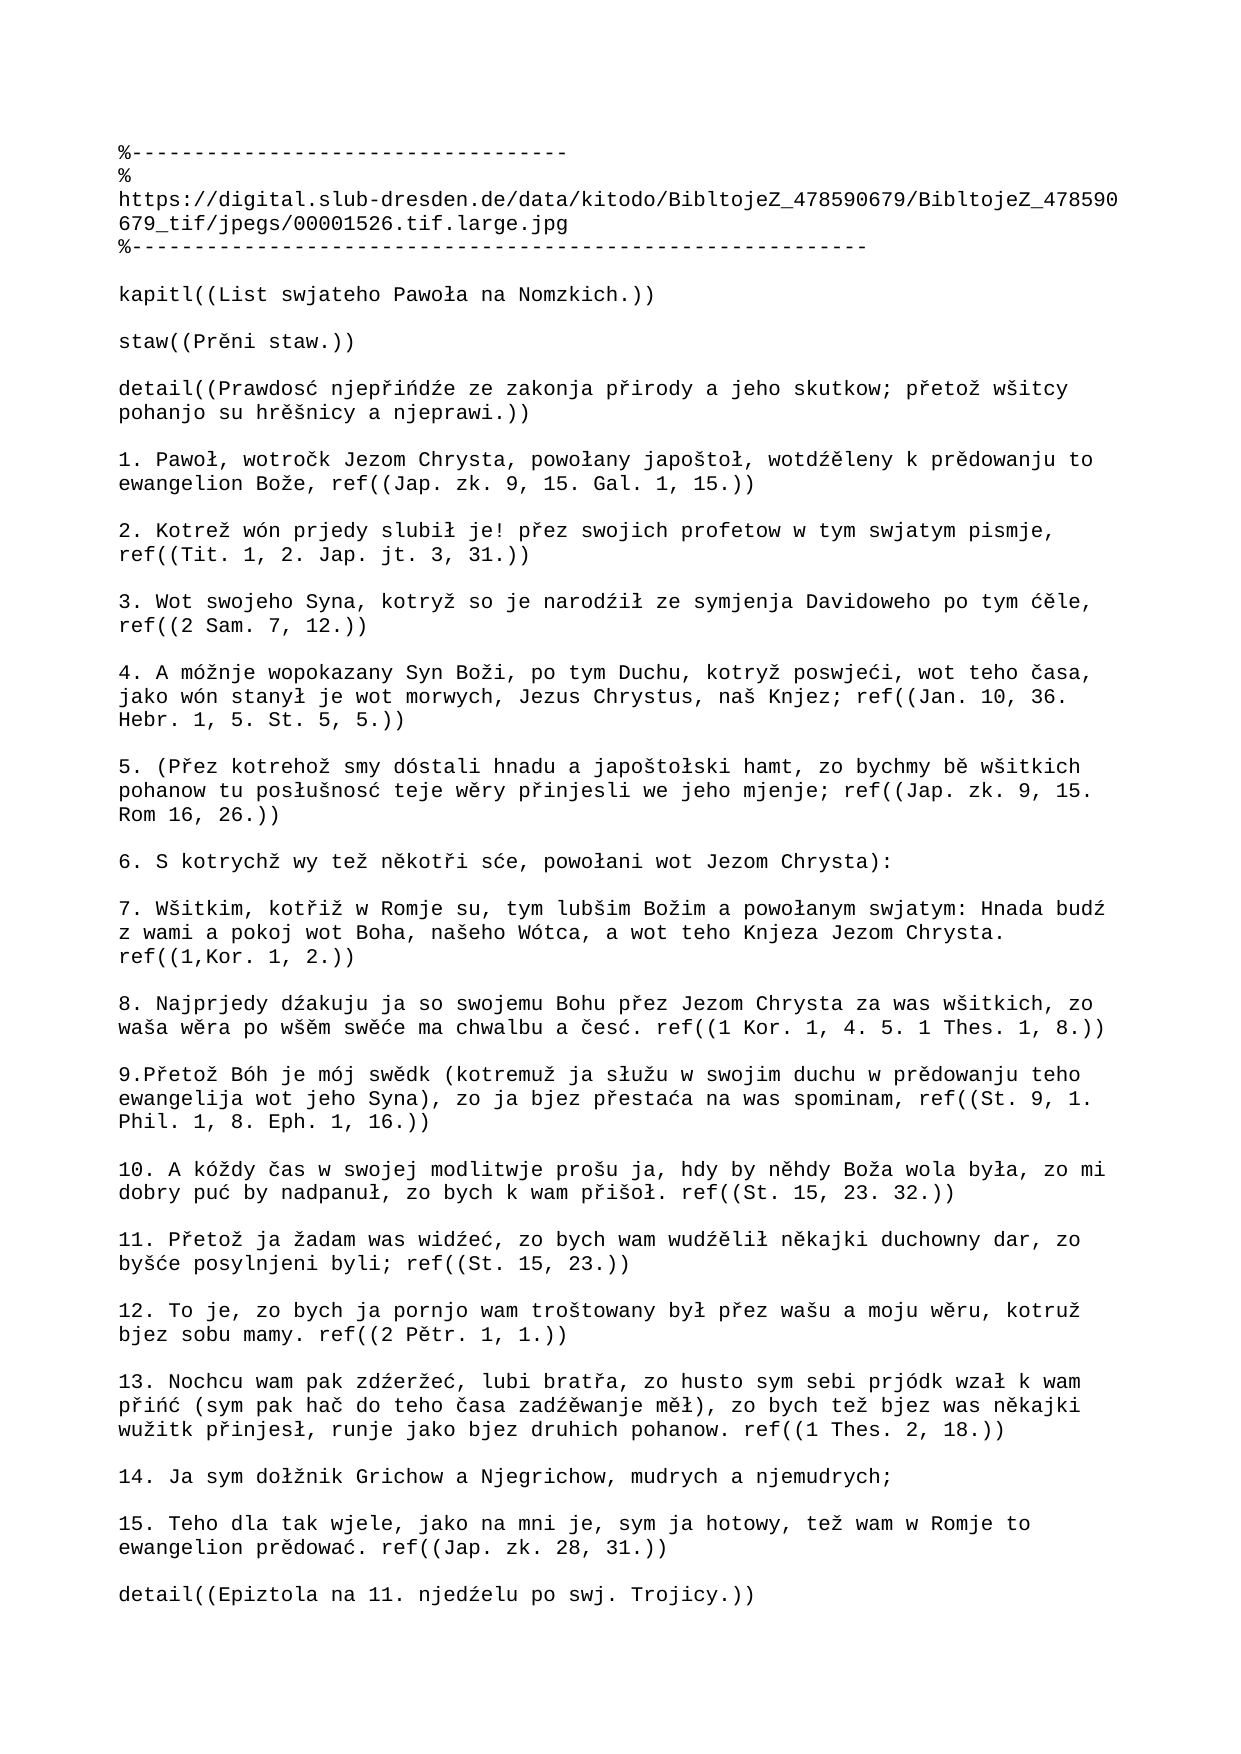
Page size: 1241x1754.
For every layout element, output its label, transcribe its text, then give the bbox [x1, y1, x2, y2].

text 15. Teho dla tak wjele, jako na mni je, sym ja hotowy, tež wam w Romje to ewangelion prědować. ref((Jap. zk. 28, 31.)) [118, 1513, 1122, 1561]
text 13. Nochcu wam pak zdźeržeć, lubi bratřa, zo husto sym sebi prjódk wzał k wam přińć (sym pak hač do teho časa zadźěwanje měł), zo bych tež bjez was někajki wužitk přinjesł, runje jako bjez druhich pohanow. ref((1 Thes. 2, 18.)) [118, 1371, 1122, 1442]
text staw((Prěni staw.)) [118, 331, 1122, 354]
text 8. Najprjedy dźakuju ja so swojemu Bohu přez Jezom Chrysta za was wšitkich, zo waša wěra po wšěm swěće ma chwalbu a česć. ref((1 Kor. 1, 4. 5. 1 Thes. 1, 8.)) [118, 993, 1122, 1040]
text 14. Ja sym dołžnik Grichow a Njegrichow, mudrych a njemudrych; [118, 1466, 1122, 1489]
text 2. Kotrež wón prjedy slubił je! přez swojich profetow w tym swjatym pismje, ref((Tit. 1, 2. Jap. jt. 3, 31.)) [118, 520, 1122, 567]
text detail((Epiztola na 11. njedźelu po swj. Trojicy.)) [118, 1584, 1122, 1608]
text %----------------------------------------------------------- [118, 236, 1122, 260]
text detail((Prawdosć njepřińdźe ze zakonja přirody a jeho skutkow; přetož wšitcy pohanjo su hrěšnicy a njeprawi.)) [118, 378, 1122, 426]
text 3. Wot swojeho Syna, kotryž so je narodźił ze symjenja Davidoweho po tym ćěle, ref((2 Sam. 7, 12.)) [118, 591, 1122, 638]
text kapitl((List swjateho Pawoła na Nomzkich.)) [118, 284, 1122, 307]
text 4. A móžnje wopokazany Syn Boži, po tym Duchu, kotryž poswjeći, wot teho časa, jako wón stanył je wot morwych, Jezus Chrystus, naš Knjez; ref((Jan. 10, 36. Hebr. 1, 5. St. 5, 5.)) [118, 662, 1122, 733]
text %----------------------------------- [118, 142, 1122, 165]
text % https://digital.slub-dresden.de/data/kitodo/BibltojeZ_478590679/BibltojeZ_478590679_tif/jpegs/00001526.tif.large.jpg [118, 165, 1122, 236]
text 10. A kóždy čas w swojej modlitwje prošu ja, hdy by něhdy Boža wola była, zo mi dobry puć by nadpanuł, zo bych k wam přišoł. ref((St. 15, 23. 32.)) [118, 1158, 1122, 1206]
text 6. S kotrychž wy tež někotři sće, powołani wot Jezom Chrysta): [118, 851, 1122, 875]
text 12. To je, zo bych ja pornjo wam troštowany był přez wašu a moju wěru, kotruž bjez sobu mamy. ref((2 Pětr. 1, 1.)) [118, 1300, 1122, 1348]
text 9.Přetož Bóh je mój swědk (kotremuž ja słužu w swojim duchu w prědowanju teho ewangelija wot jeho Syna), zo ja bjez přestaća na was spominam, ref((St. 9, 1. Phil. 1, 8. Eph. 1, 16.)) [118, 1064, 1122, 1135]
text 11. Přetož ja žadam was widźeć, zo bych wam wudźělił někajki duchowny dar, zo byšće posylnjeni byli; ref((St. 15, 23.)) [118, 1229, 1122, 1277]
text 5. (Přez kotrehož smy dóstali hnadu a japoštołski hamt, zo bychmy bě wšitkich pohanow tu posłušnosć teje wěry přinjesli we jeho mjenje; ref((Jap. zk. 9, 15. Rom 16, 26.)) [118, 757, 1122, 827]
text 7. Wšitkim, kotřiž w Romje su, tym lubšim Božim a powołanym swjatym: Hnada budź z wami a pokoj wot Boha, našeho Wótca, a wot teho Knjeza Jezom Chrysta. ref((1,Kor. 1, 2.)) [118, 898, 1122, 969]
text 1. Pawoł, wotročk Jezom Chrysta, powołany japoštoł, wotdźěleny k prědowanju to ewangelion Bože, ref((Jap. zk. 9, 15. Gal. 1, 15.)) [118, 449, 1122, 496]
